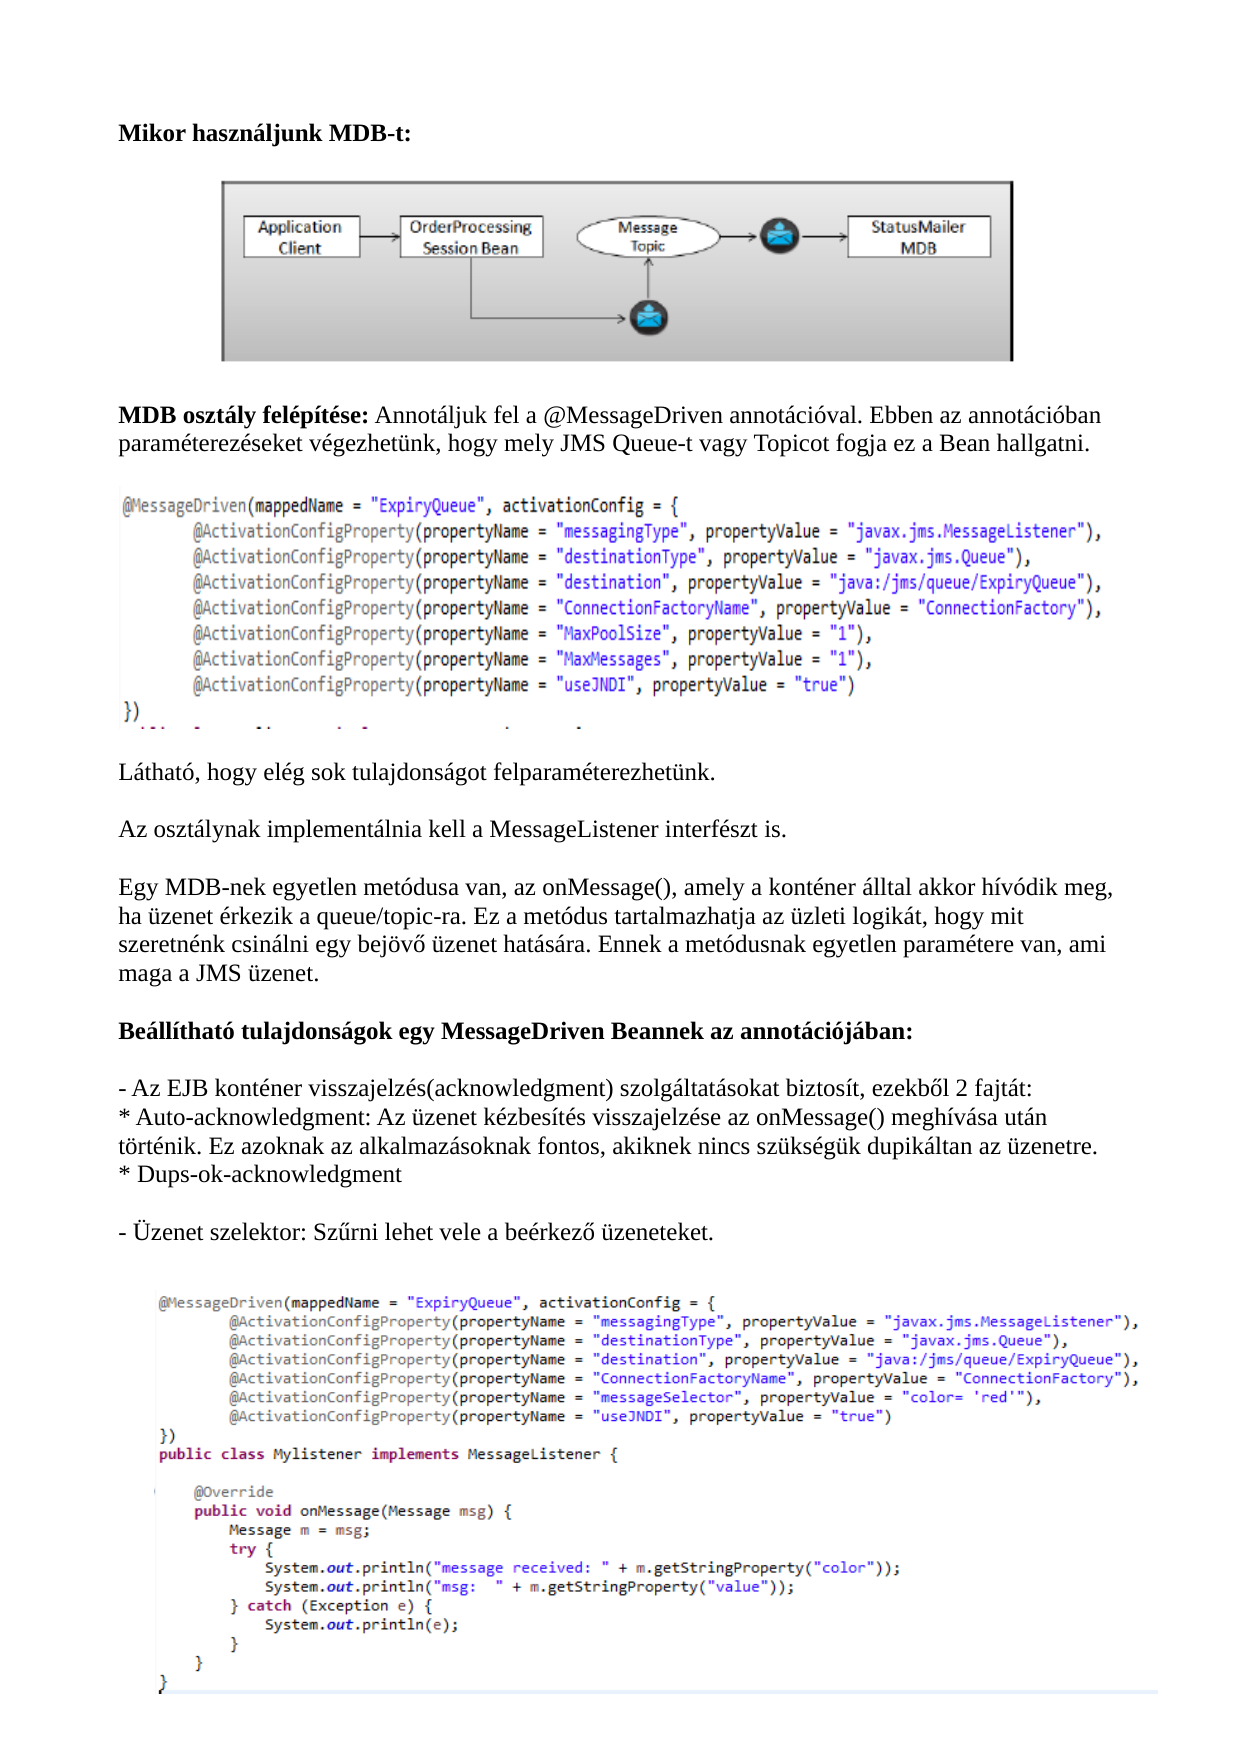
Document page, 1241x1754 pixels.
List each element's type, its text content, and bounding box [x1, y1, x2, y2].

picture [154, 1290, 1158, 1694]
text Látható, hogy elég sok tulajdonságot felparaméterezhetünk. [118, 757, 1122, 786]
text Beállítható tulajdonságok egy MessageDriven Beannek az annotációjában: [118, 1016, 1122, 1044]
text - Az EJB konténer visszajelzés(acknowledgment) szolgáltatásokat biztosít, ezekből 2 fajtát: [118, 1073, 1122, 1102]
picture [118, 486, 1123, 729]
text Egy MDB-nek egyetlen metódusa van, az onMessage(), amely a konténer álltal akkor hívódik meg, ha üzenet érkezik a queue/topic-ra. Ez a metódus tartalmazhatja az üzleti logikát, hogy mit szeretnénk csinálni egy bejövő üzenet hatására. Ennek a metódusnak egyetlen paramétere van, ami maga a JMS üzenet. [118, 872, 1122, 987]
picture [217, 175, 1023, 371]
text MDB osztály felépítése: Annotáljuk fel a @MessageDriven annotációval. Ebben az annotációban paraméterezéseket végezhetünk, hogy mely JMS Queue-t vagy Topicot fogja ez a Bean hallgatni. [118, 400, 1122, 457]
text - Üzenet szelektor: Szűrni lehet vele a beérkező üzeneteket. [118, 1217, 1122, 1246]
text * Dups-ok-acknowledgment [118, 1159, 1122, 1188]
text Az osztálynak implementálnia kell a MessageListener interfészt is. [118, 814, 1122, 843]
text * Auto-acknowledgment: Az üzenet kézbesítés visszajelzése az onMessage() meghívása után történik. Ez azoknak az alkalmazásoknak fontos, akiknek nincs szükségük dupikáltan az üzenetre. [118, 1102, 1122, 1159]
text Mikor használjunk MDB-t: [118, 118, 1122, 147]
